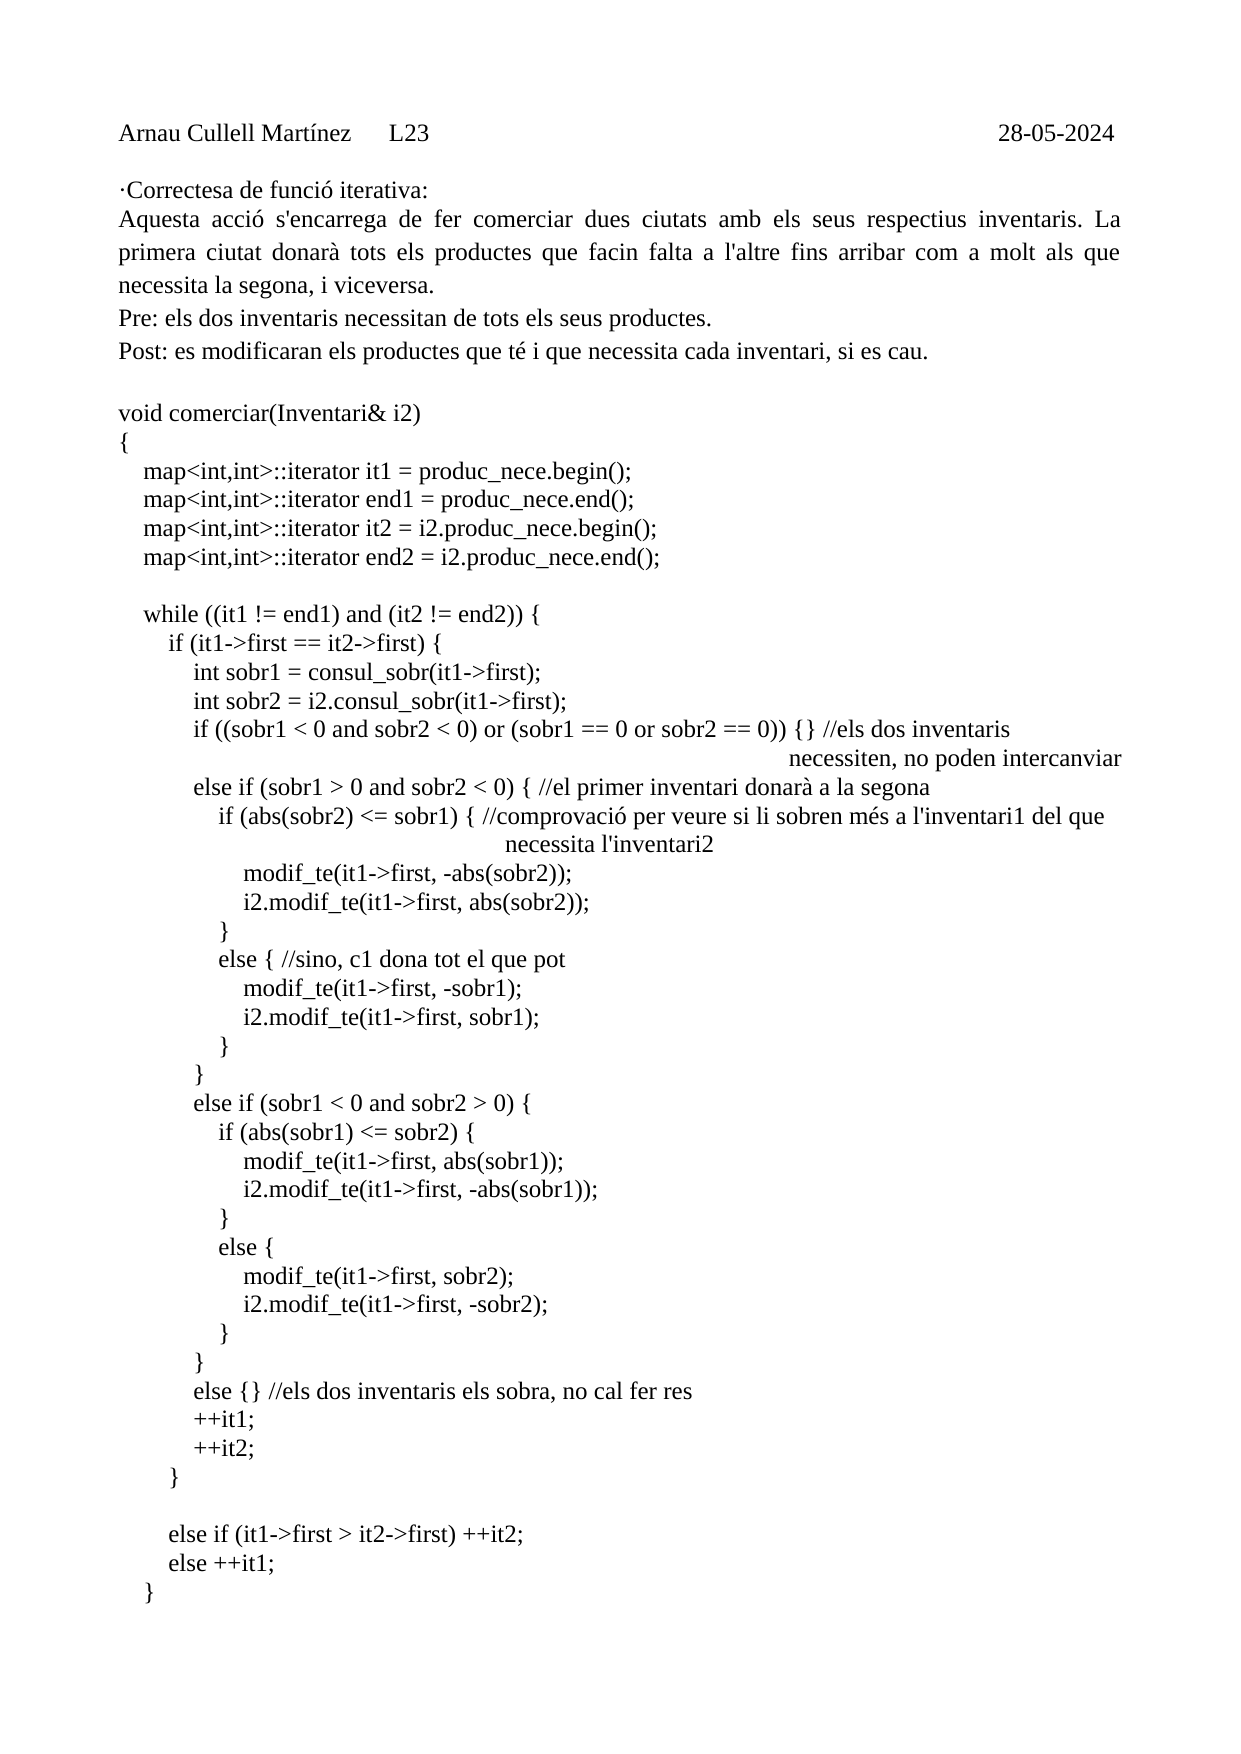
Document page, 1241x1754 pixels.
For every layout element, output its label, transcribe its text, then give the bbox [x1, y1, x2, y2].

text } [118, 1347, 1122, 1376]
text { [118, 427, 1122, 456]
text Pre: els dos inventaris necessitan de tots els seus productes. [118, 303, 1122, 332]
text } [118, 1203, 1122, 1232]
text } [118, 916, 1122, 944]
text else { [118, 1232, 1122, 1261]
text } [118, 1318, 1122, 1347]
text map<int,int>::iterator end1 = produc_nece.end(); [118, 484, 1122, 513]
text while ((it1 != end1) and (it2 != end2)) { [118, 599, 1122, 628]
text int sobr2 = i2.consul_sobr(it1->first); [118, 686, 1122, 714]
text } [118, 1577, 1122, 1606]
text ++it2; [118, 1433, 1122, 1462]
text int sobr1 = consul_sobr(it1->first); [118, 657, 1122, 686]
text modif_te(it1->first, -sobr1); [118, 973, 1122, 1002]
text else ++it1; [118, 1548, 1122, 1577]
text } [118, 1031, 1122, 1059]
text i2.modif_te(it1->first, sobr1); [118, 1002, 1122, 1031]
text map<int,int>::iterator it2 = i2.produc_nece.begin(); [118, 513, 1122, 542]
text map<int,int>::iterator it1 = produc_nece.begin(); [118, 456, 1122, 484]
text modif_te(it1->first, abs(sobr1)); [118, 1146, 1122, 1174]
text } [118, 1059, 1122, 1088]
text Post: es modificaran els productes que té i que necessita cada inventari, si es cau. [118, 336, 1122, 365]
text modif_te(it1->first, sobr2); [118, 1261, 1122, 1289]
text else if (sobr1 > 0 and sobr2 < 0) { //el primer inventari donarà a la segona [118, 772, 1122, 801]
text if ((sobr1 < 0 and sobr2 < 0) or (sobr1 == 0 or sobr2 == 0)) {} //els dos inventaris fffffffffffffffffffffffffffffffffffffffffffffffffffffffffffffffffffffffffffffffffffffnecessiten, no poden intercanviar [118, 714, 1122, 772]
text i2.modif_te(it1->first, abs(sobr2)); [118, 887, 1122, 916]
text if (abs(sobr1) <= sobr2) { [118, 1117, 1122, 1146]
text else if (sobr1 < 0 and sobr2 > 0) { [118, 1088, 1122, 1117]
text ++it1; [118, 1404, 1122, 1433]
text modif_te(it1->first, -abs(sobr2)); [118, 858, 1122, 887]
text Aquesta acció s'encarrega de fer comerciar dues ciutats amb els seus respectius inventaris. La primera ciutat donarà tots els productes que facin falta a l'altre fins arribar com a molt als que necessita la segona, i viceversa. [118, 204, 1122, 299]
text else if (it1->first > it2->first) ++it2; [118, 1519, 1122, 1548]
text if (it1->first == it2->first) { [118, 628, 1122, 657]
text else {} //els dos inventaris els sobra, no cal fer res [118, 1376, 1122, 1404]
text i2.modif_te(it1->first, -sobr2); [118, 1289, 1122, 1318]
text ·Correctesa de funció iterativa: [118, 176, 1122, 204]
text } [118, 1462, 1122, 1491]
text if (abs(sobr2) <= sobr1) { //comprovació per veure si li sobren més a l'inventari1 del que fffffffffffffffffffffffffffffffffffffffffffffffffnecessita l'inventari2 [118, 801, 1122, 858]
text map<int,int>::iterator end2 = i2.produc_nece.end(); [118, 542, 1122, 571]
text else { //sino, c1 dona tot el que pot [118, 944, 1122, 973]
text void comerciar(Inventari& i2) [118, 398, 1122, 427]
text i2.modif_te(it1->first, -abs(sobr1)); [118, 1174, 1122, 1203]
text Arnau Cullell Martínez L23 28-05-2024 [118, 118, 1122, 147]
